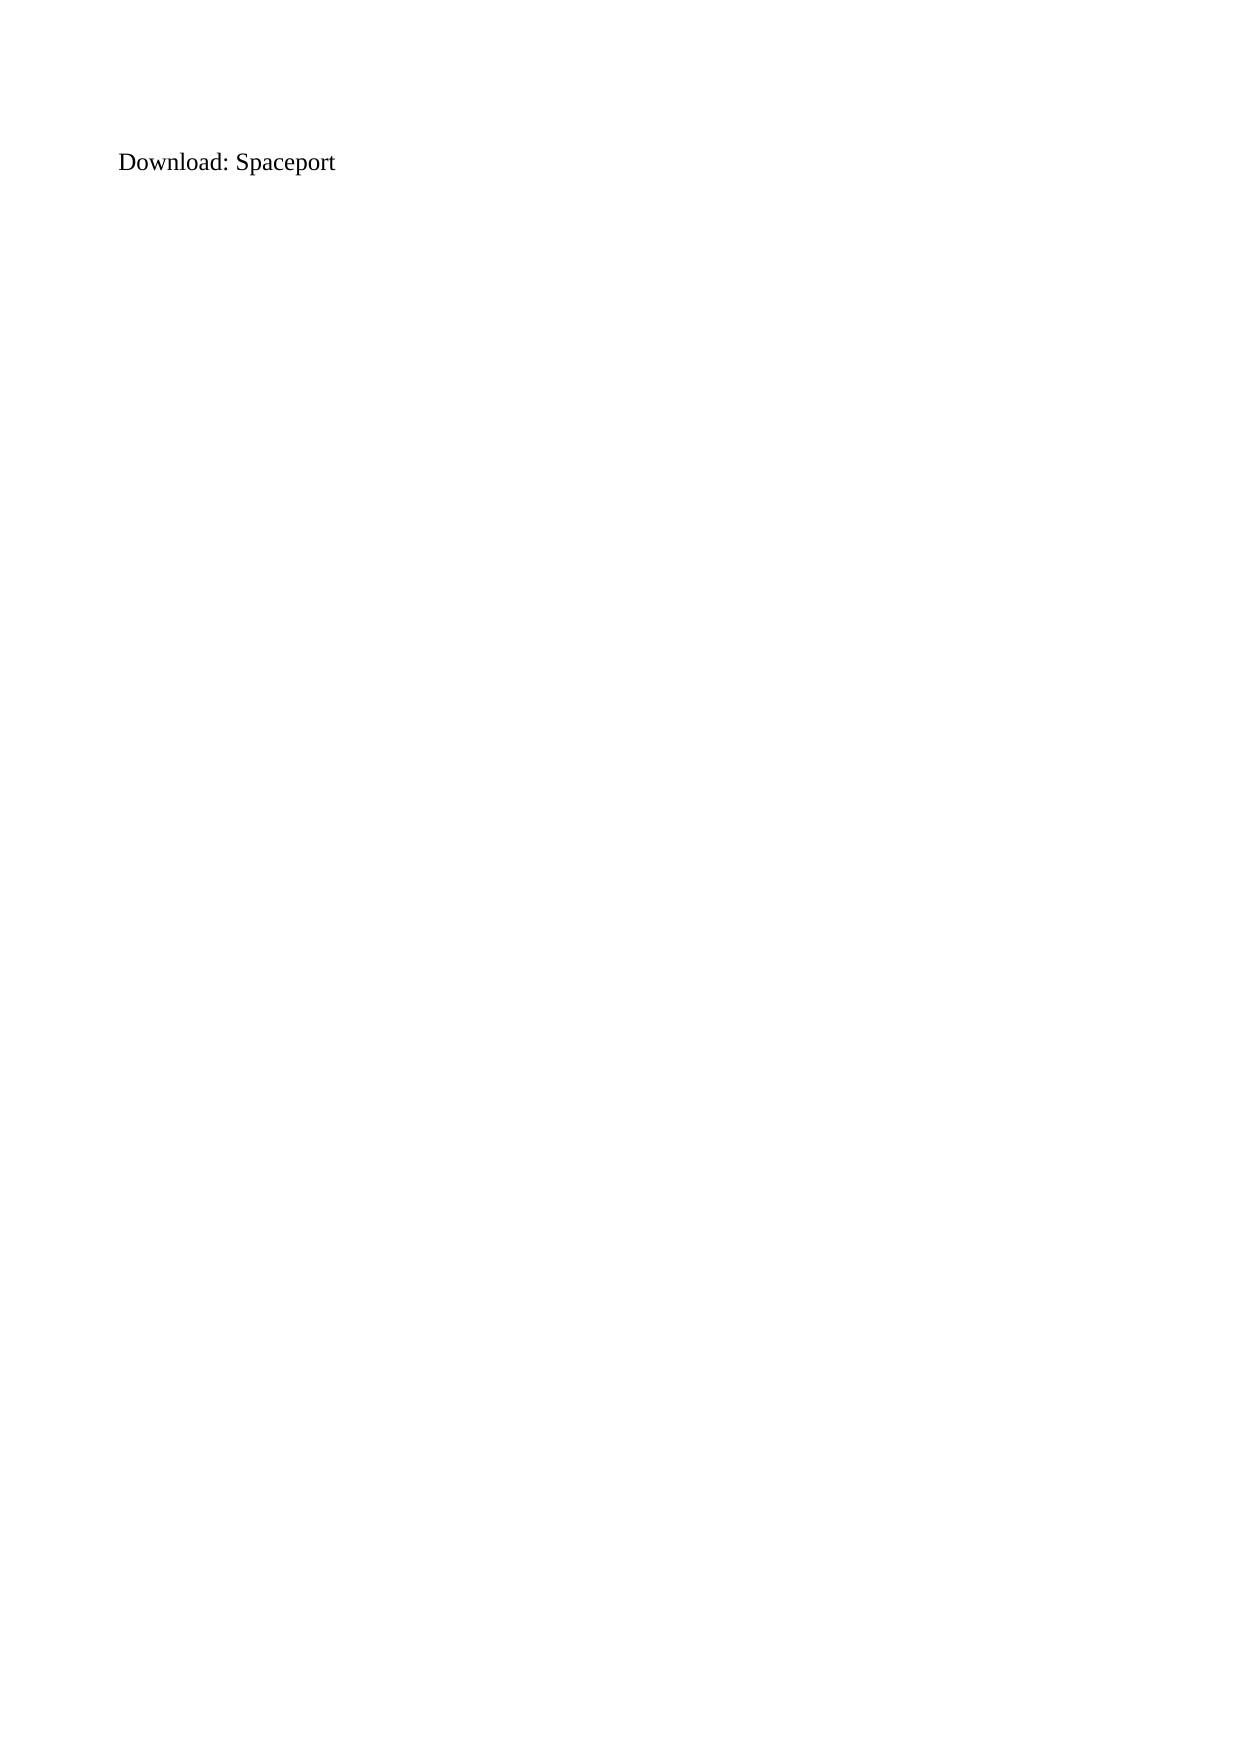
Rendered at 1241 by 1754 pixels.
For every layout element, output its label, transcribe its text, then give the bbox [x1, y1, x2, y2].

text Download: Spaceport [118, 147, 1122, 176]
